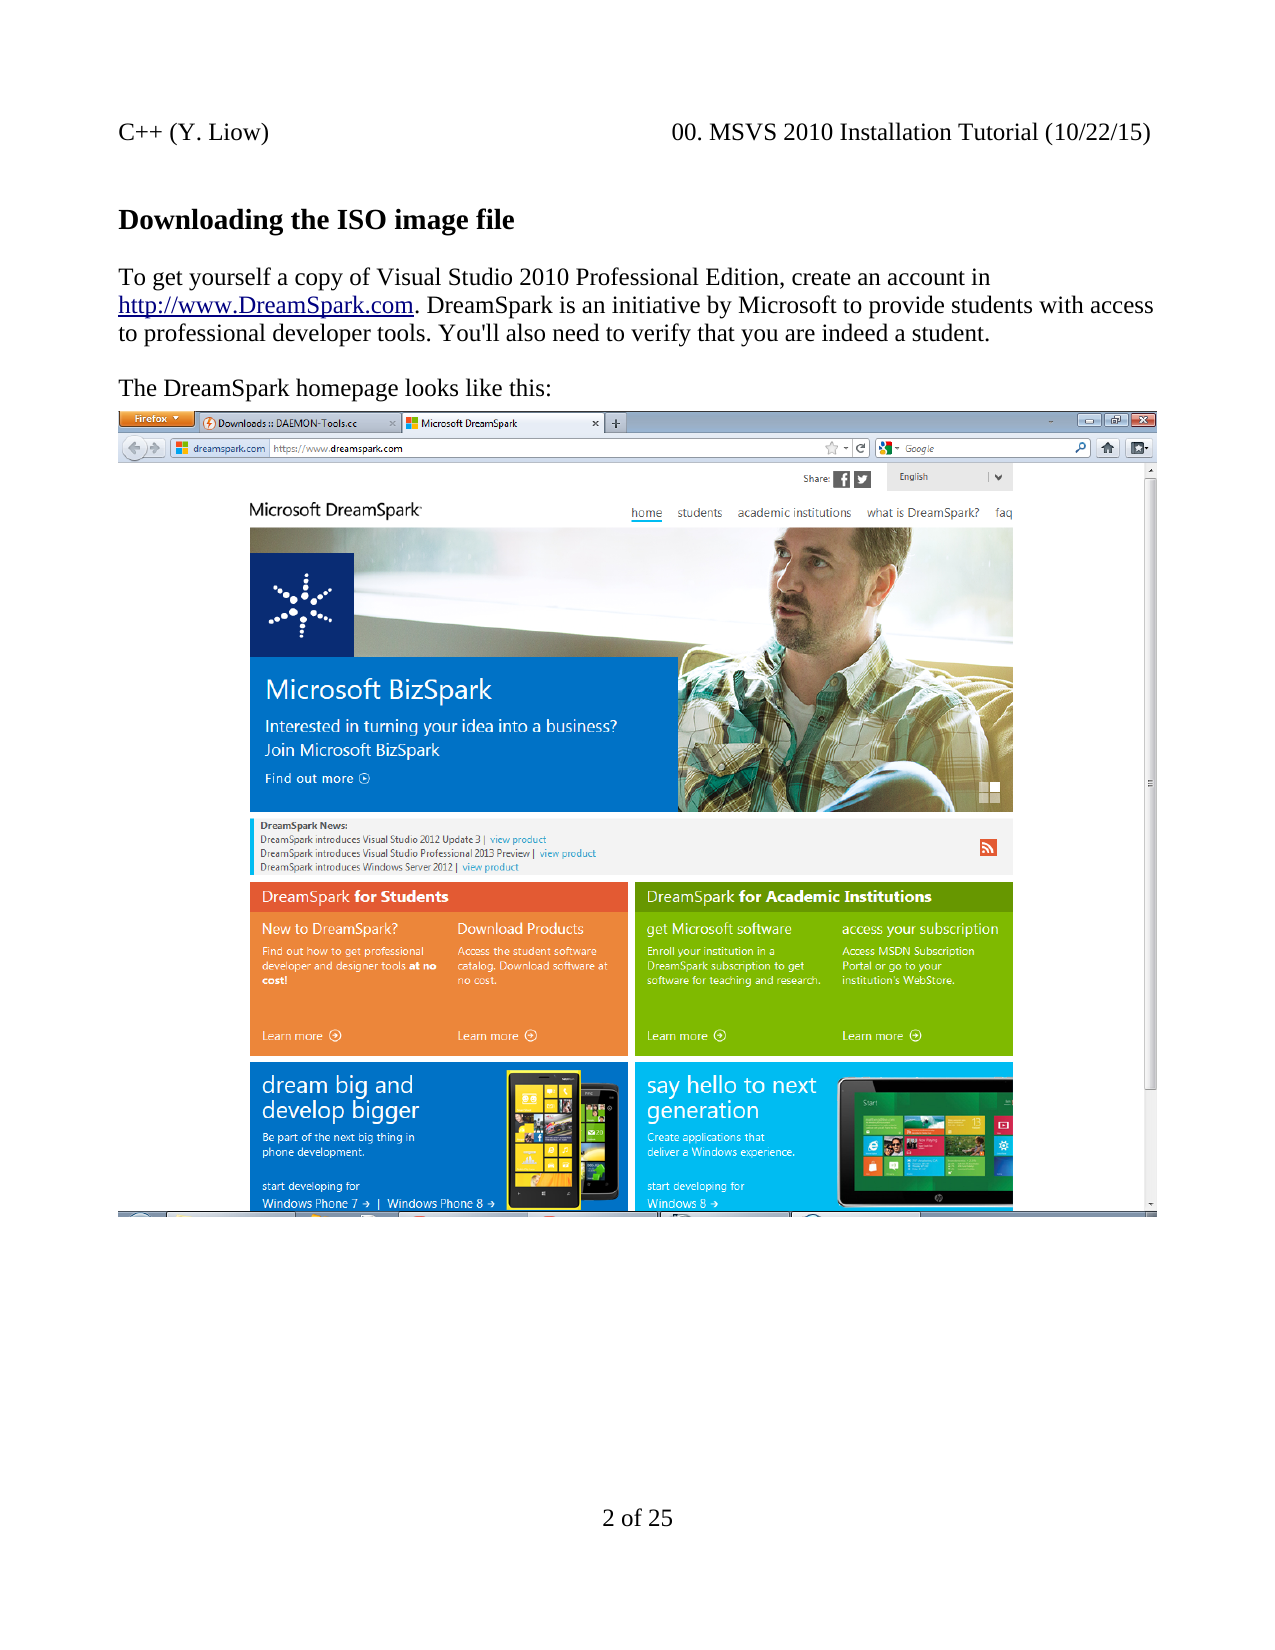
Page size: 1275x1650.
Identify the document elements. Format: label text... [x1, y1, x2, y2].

text The DreamSpark homepage looks like this: [118, 374, 1157, 402]
text Downloading the ISO image file [118, 203, 1157, 236]
text To get yourself a copy of Visual Studio 2010 Professional Edition, create an account in http://www.DreamSpark.com. DreamSpark is an initiative by Microsoft to provide students with access to professional developer tools. You'll also need to verify that you are indeed a student. [118, 263, 1157, 347]
picture [118, 411, 1157, 1217]
